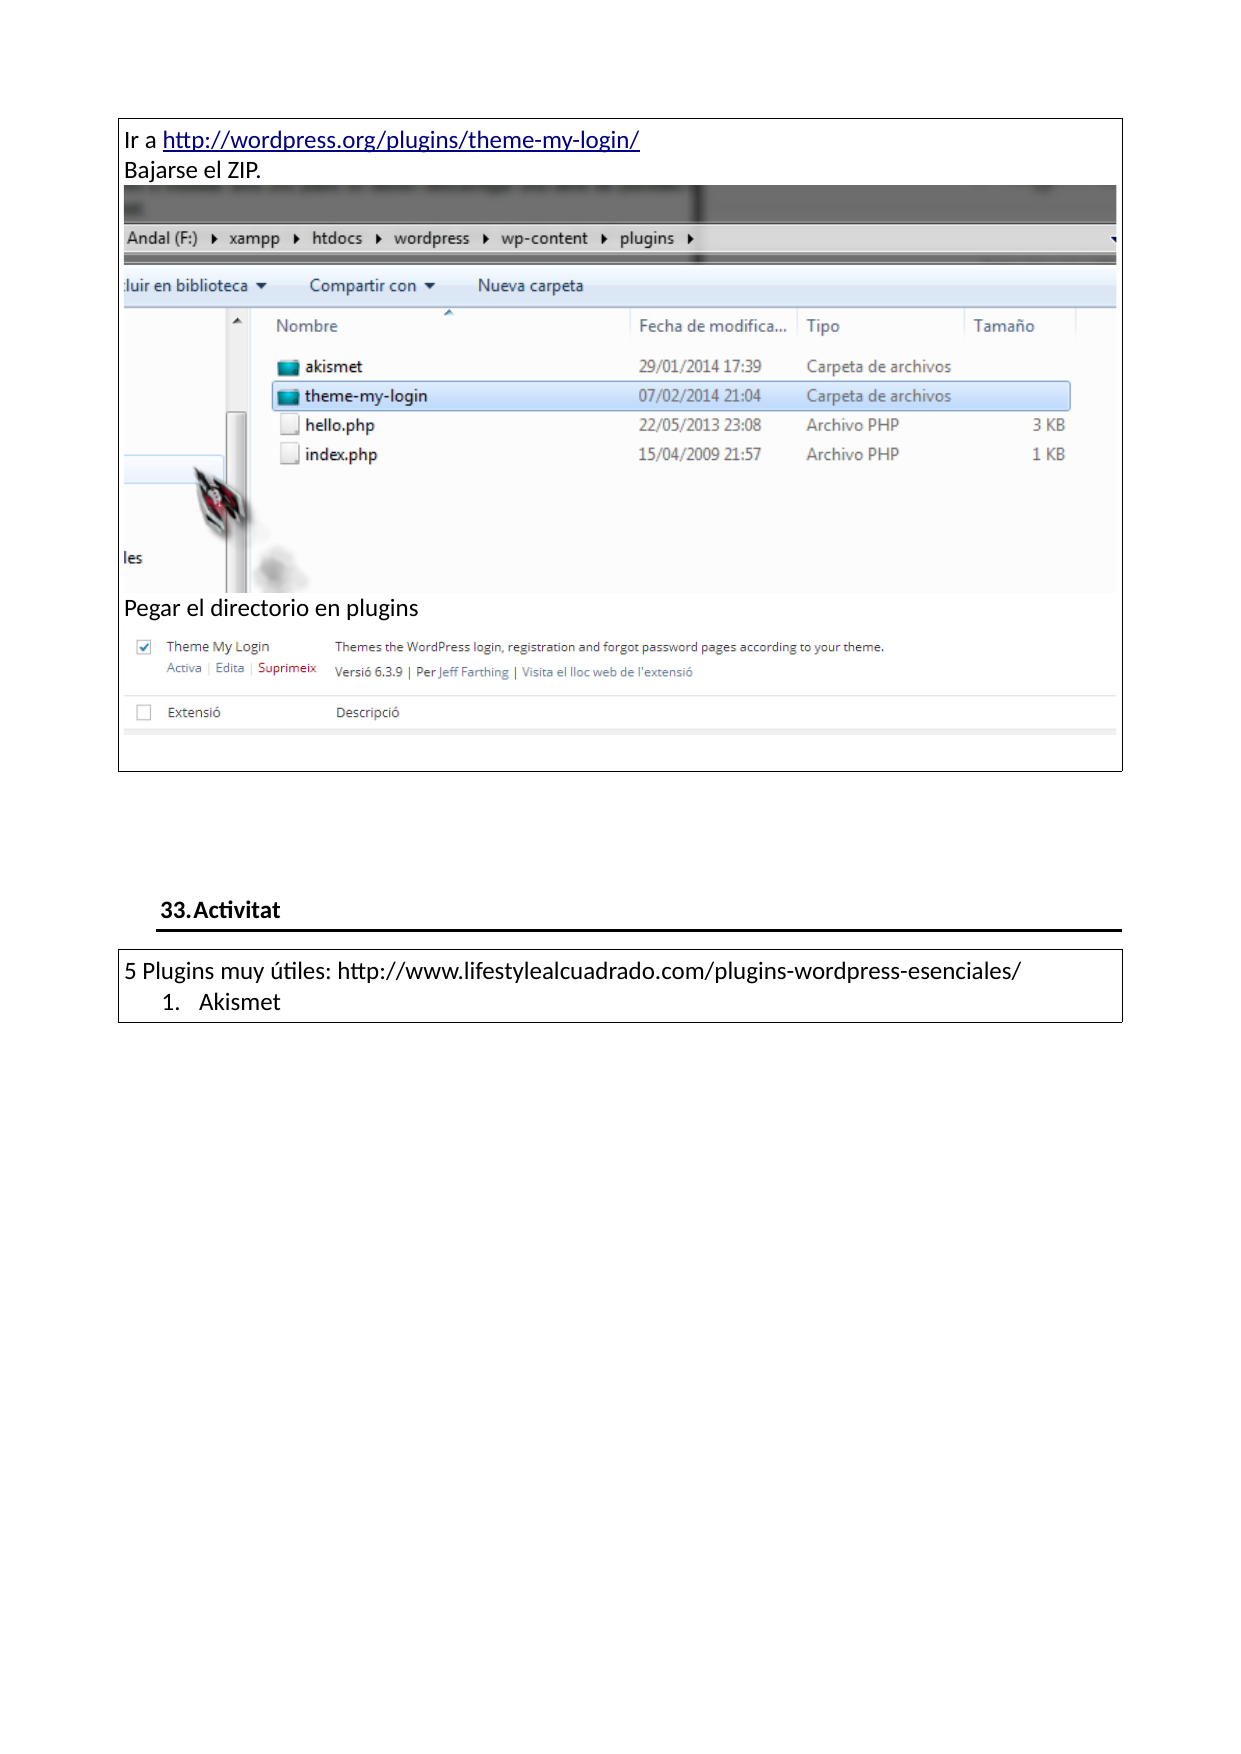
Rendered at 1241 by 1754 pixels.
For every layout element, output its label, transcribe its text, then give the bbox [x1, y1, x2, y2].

picture [123, 622, 1117, 735]
picture [123, 185, 1117, 593]
list Activitat [156, 890, 1122, 929]
table_header 5 Plugins muy útiles: http://www.lifestylealcuadrado.com/plugins-wordpress-esenciales/ Akismet Google Grive Wordpress Optin Skin Jetpack W3 Total Cache Para su instalación se hace el mismo paso que el plugin Theme my login. [119, 950, 1122, 1022]
table_header Ir a http://wordpress.org/plugins/theme-my-login/ Bajarse el ZIP. Pegar el directorio en plugins [119, 119, 1122, 771]
